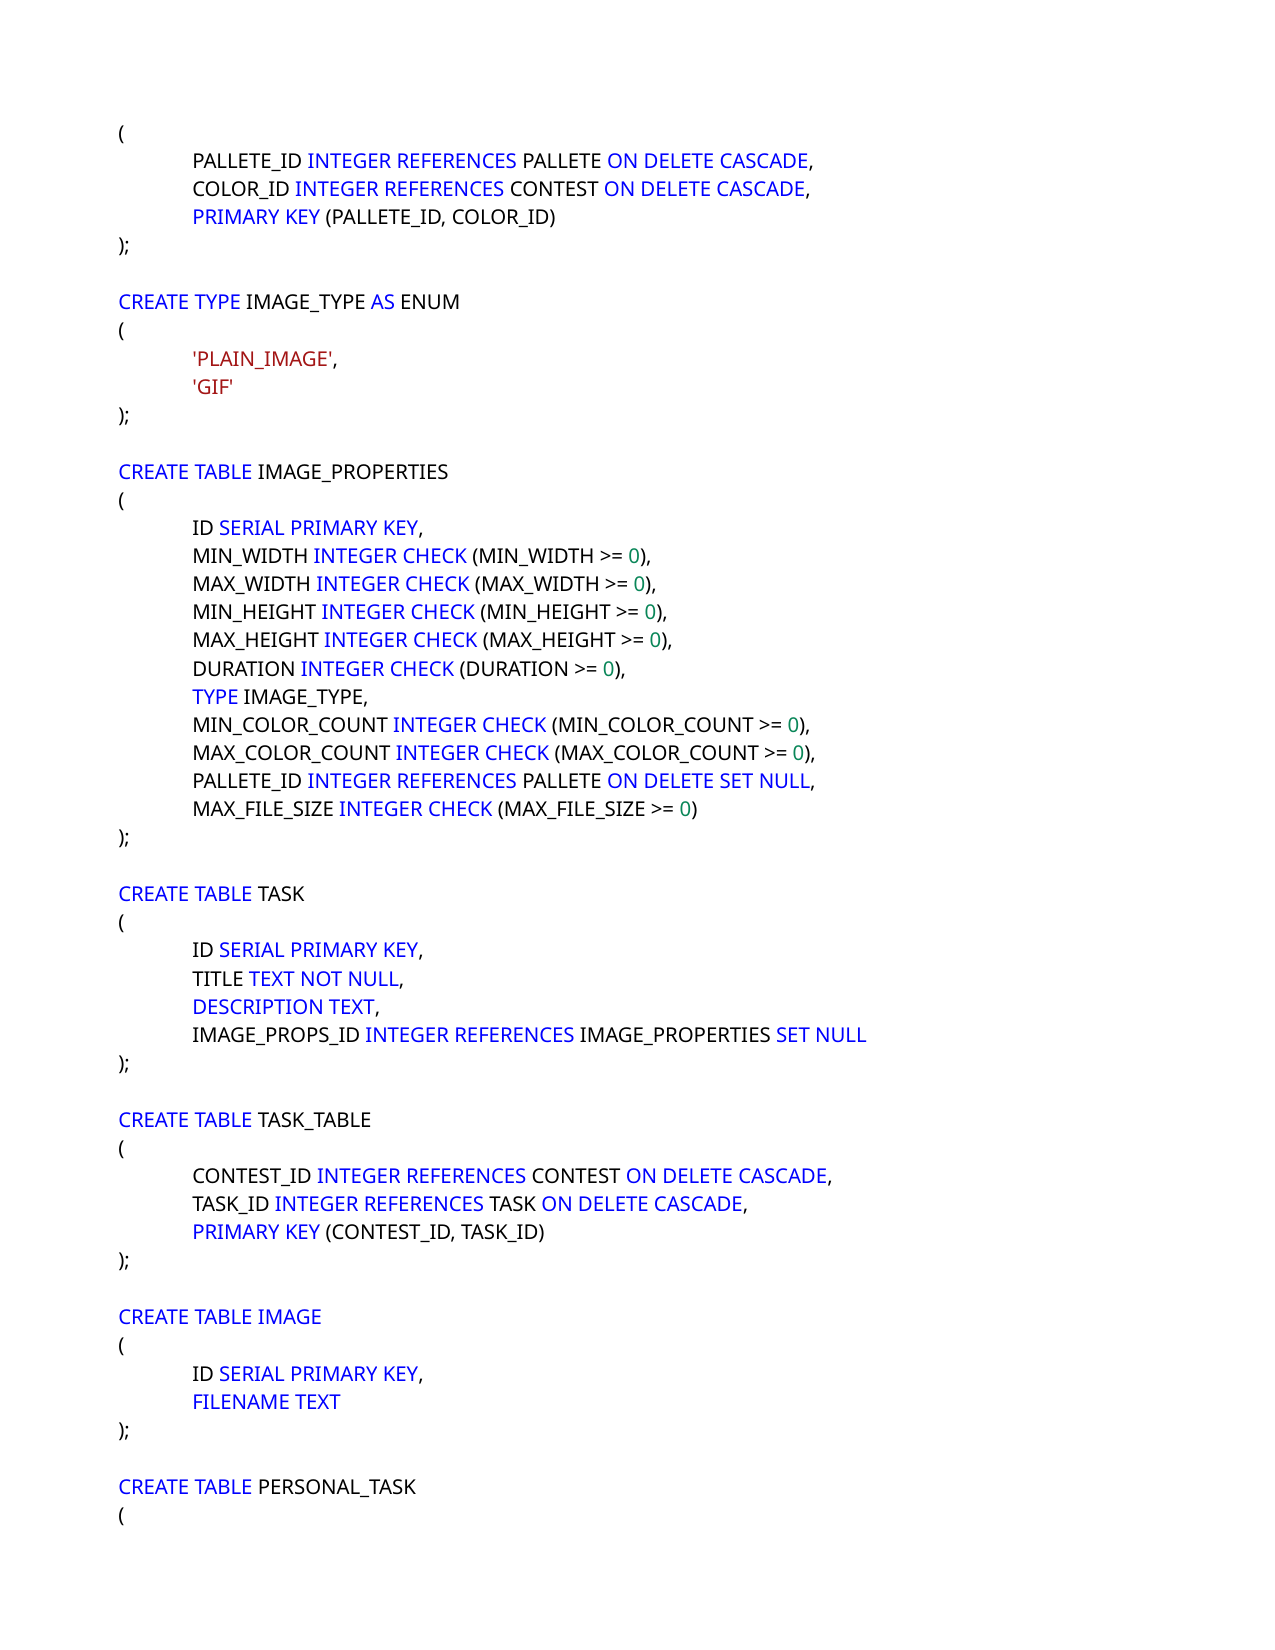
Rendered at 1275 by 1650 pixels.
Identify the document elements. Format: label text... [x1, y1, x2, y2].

text ID SERIAL PRIMARY KEY, [118, 936, 1157, 964]
text DESCRIPTION TEXT, [118, 992, 1157, 1020]
text CREATE TYPE IMAGE_TYPE AS ENUM [118, 287, 1157, 316]
text ); [118, 231, 1157, 259]
text ( [118, 1500, 1157, 1528]
text ( [118, 485, 1157, 513]
text PALLETE_ID INTEGER REFERENCES PALLETE ON DELETE SET NULL, [118, 766, 1157, 794]
text TASK_ID INTEGER REFERENCES TASK ON DELETE CASCADE, [118, 1189, 1157, 1217]
text ); [118, 1246, 1157, 1274]
text CREATE TABLE TASK [118, 879, 1157, 907]
text CREATE TABLE TASK_TABLE [118, 1105, 1157, 1133]
text COLOR_ID INTEGER REFERENCES CONTEST ON DELETE CASCADE, [118, 174, 1157, 202]
text 'PLAIN_IMAGE', [118, 344, 1157, 372]
text PRIMARY KEY (CONTEST_ID, TASK_ID) [118, 1217, 1157, 1246]
text 'GIF' [118, 372, 1157, 400]
text PRIMARY KEY (PALLETE_ID, COLOR_ID) [118, 202, 1157, 231]
text FILENAME TEXT [118, 1387, 1157, 1415]
text MIN_WIDTH INTEGER CHECK (MIN_WIDTH >= 0), [118, 541, 1157, 569]
text TITLE TEXT NOT NULL, [118, 964, 1157, 992]
text ( [118, 316, 1157, 344]
text ); [118, 822, 1157, 851]
text MAX_COLOR_COUNT INTEGER CHECK (MAX_COLOR_COUNT >= 0), [118, 738, 1157, 766]
text ID SERIAL PRIMARY KEY, [118, 513, 1157, 541]
text TYPE IMAGE_TYPE, [118, 682, 1157, 710]
text CREATE TABLE PERSONAL_TASK [118, 1472, 1157, 1500]
text IMAGE_PROPS_ID INTEGER REFERENCES IMAGE_PROPERTIES SET NULL [118, 1020, 1157, 1048]
text ( [118, 118, 1157, 146]
text MIN_HEIGHT INTEGER CHECK (MIN_HEIGHT >= 0), [118, 597, 1157, 626]
text MAX_FILE_SIZE INTEGER CHECK (MAX_FILE_SIZE >= 0) [118, 794, 1157, 822]
text CREATE TABLE IMAGE [118, 1302, 1157, 1331]
text MIN_COLOR_COUNT INTEGER CHECK (MIN_COLOR_COUNT >= 0), [118, 710, 1157, 738]
text MAX_HEIGHT INTEGER CHECK (MAX_HEIGHT >= 0), [118, 626, 1157, 654]
text PALLETE_ID INTEGER REFERENCES PALLETE ON DELETE CASCADE, [118, 146, 1157, 174]
text ( [118, 1133, 1157, 1161]
text MAX_WIDTH INTEGER CHECK (MAX_WIDTH >= 0), [118, 569, 1157, 597]
text DURATION INTEGER CHECK (DURATION >= 0), [118, 654, 1157, 682]
text ( [118, 1331, 1157, 1359]
text CREATE TABLE IMAGE_PROPERTIES [118, 457, 1157, 485]
text ); [118, 400, 1157, 428]
text CONTEST_ID INTEGER REFERENCES CONTEST ON DELETE CASCADE, [118, 1161, 1157, 1189]
text ID SERIAL PRIMARY KEY, [118, 1359, 1157, 1387]
text ( [118, 907, 1157, 936]
text ); [118, 1415, 1157, 1443]
text ); [118, 1048, 1157, 1076]
